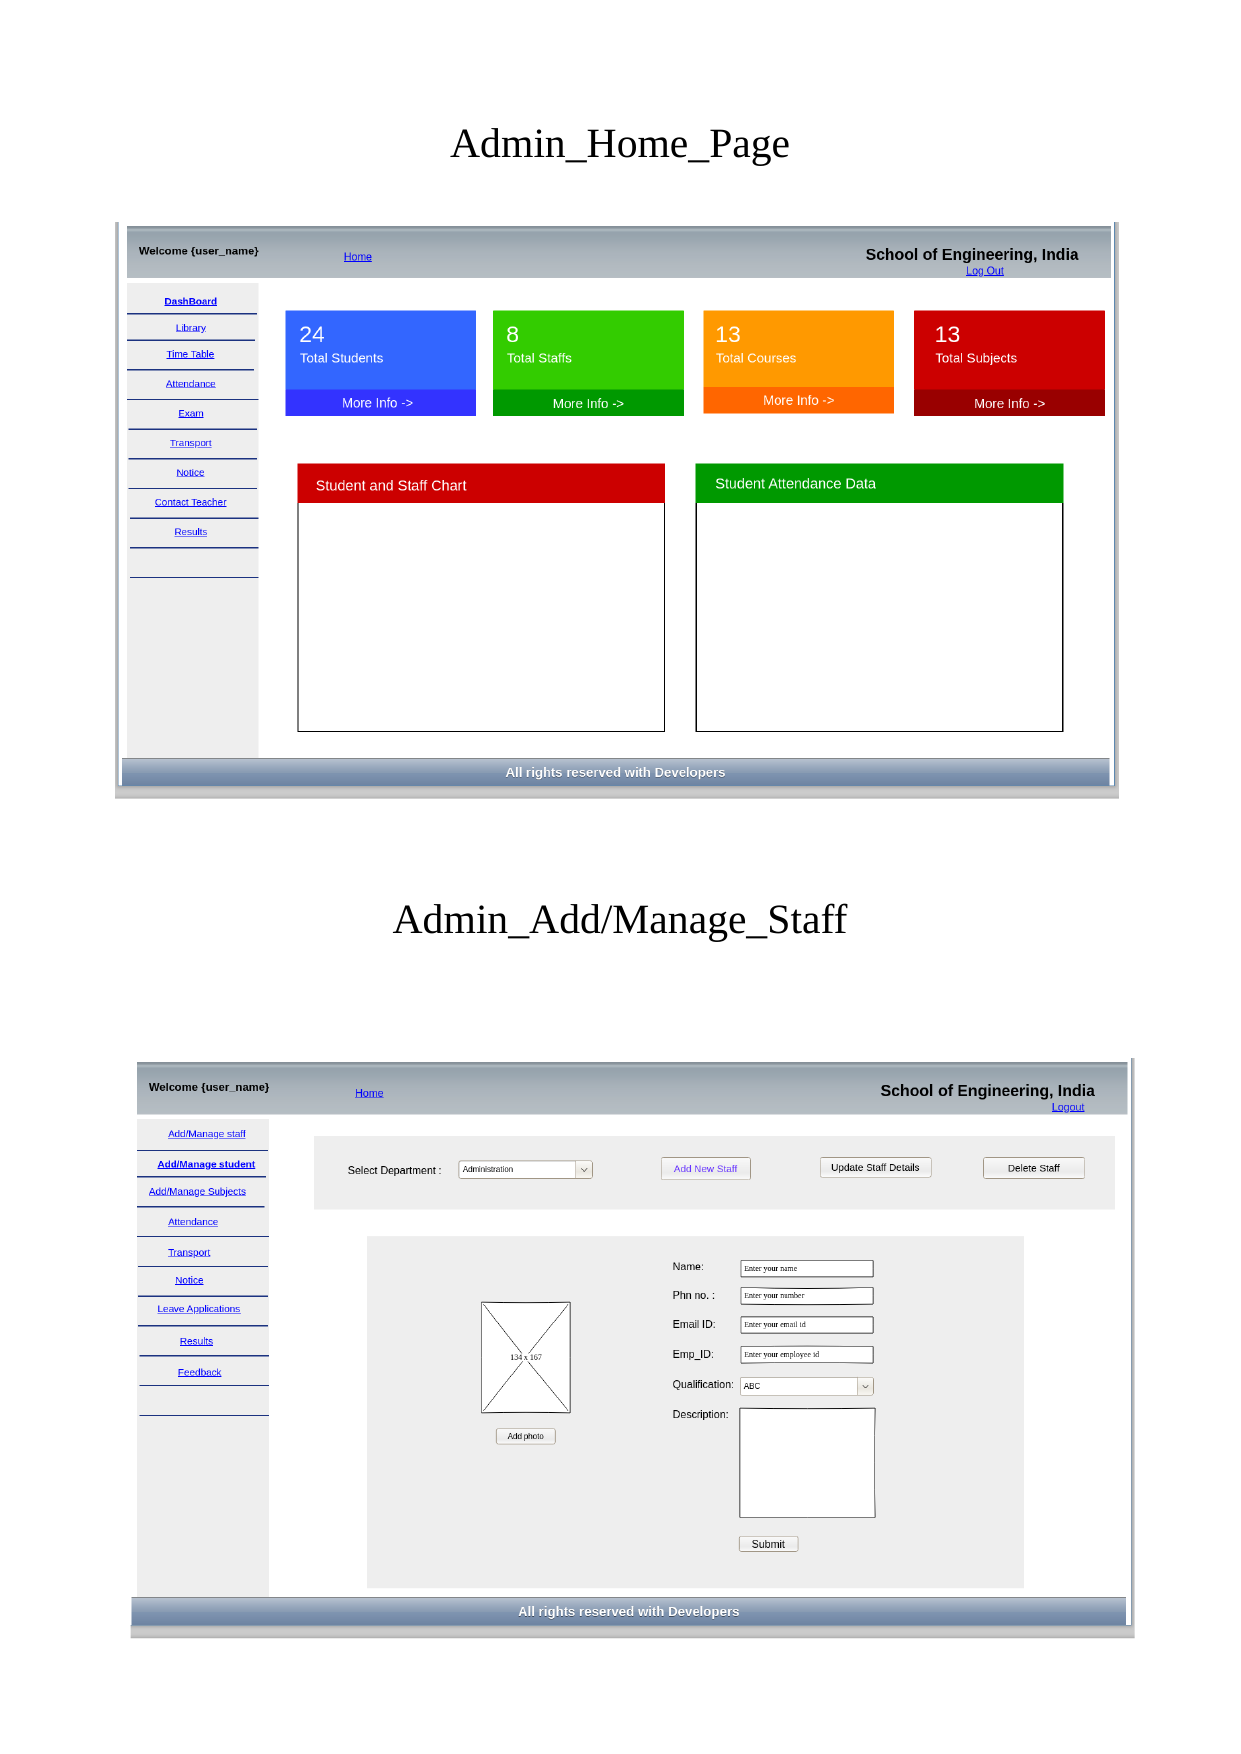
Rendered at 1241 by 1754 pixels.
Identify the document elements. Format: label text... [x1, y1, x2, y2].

picture [115, 222, 1119, 799]
text Admin_Home_Page [118, 118, 1122, 166]
text Admin_Add/Manage_Staff [118, 894, 1122, 942]
picture [130, 1058, 1135, 1639]
